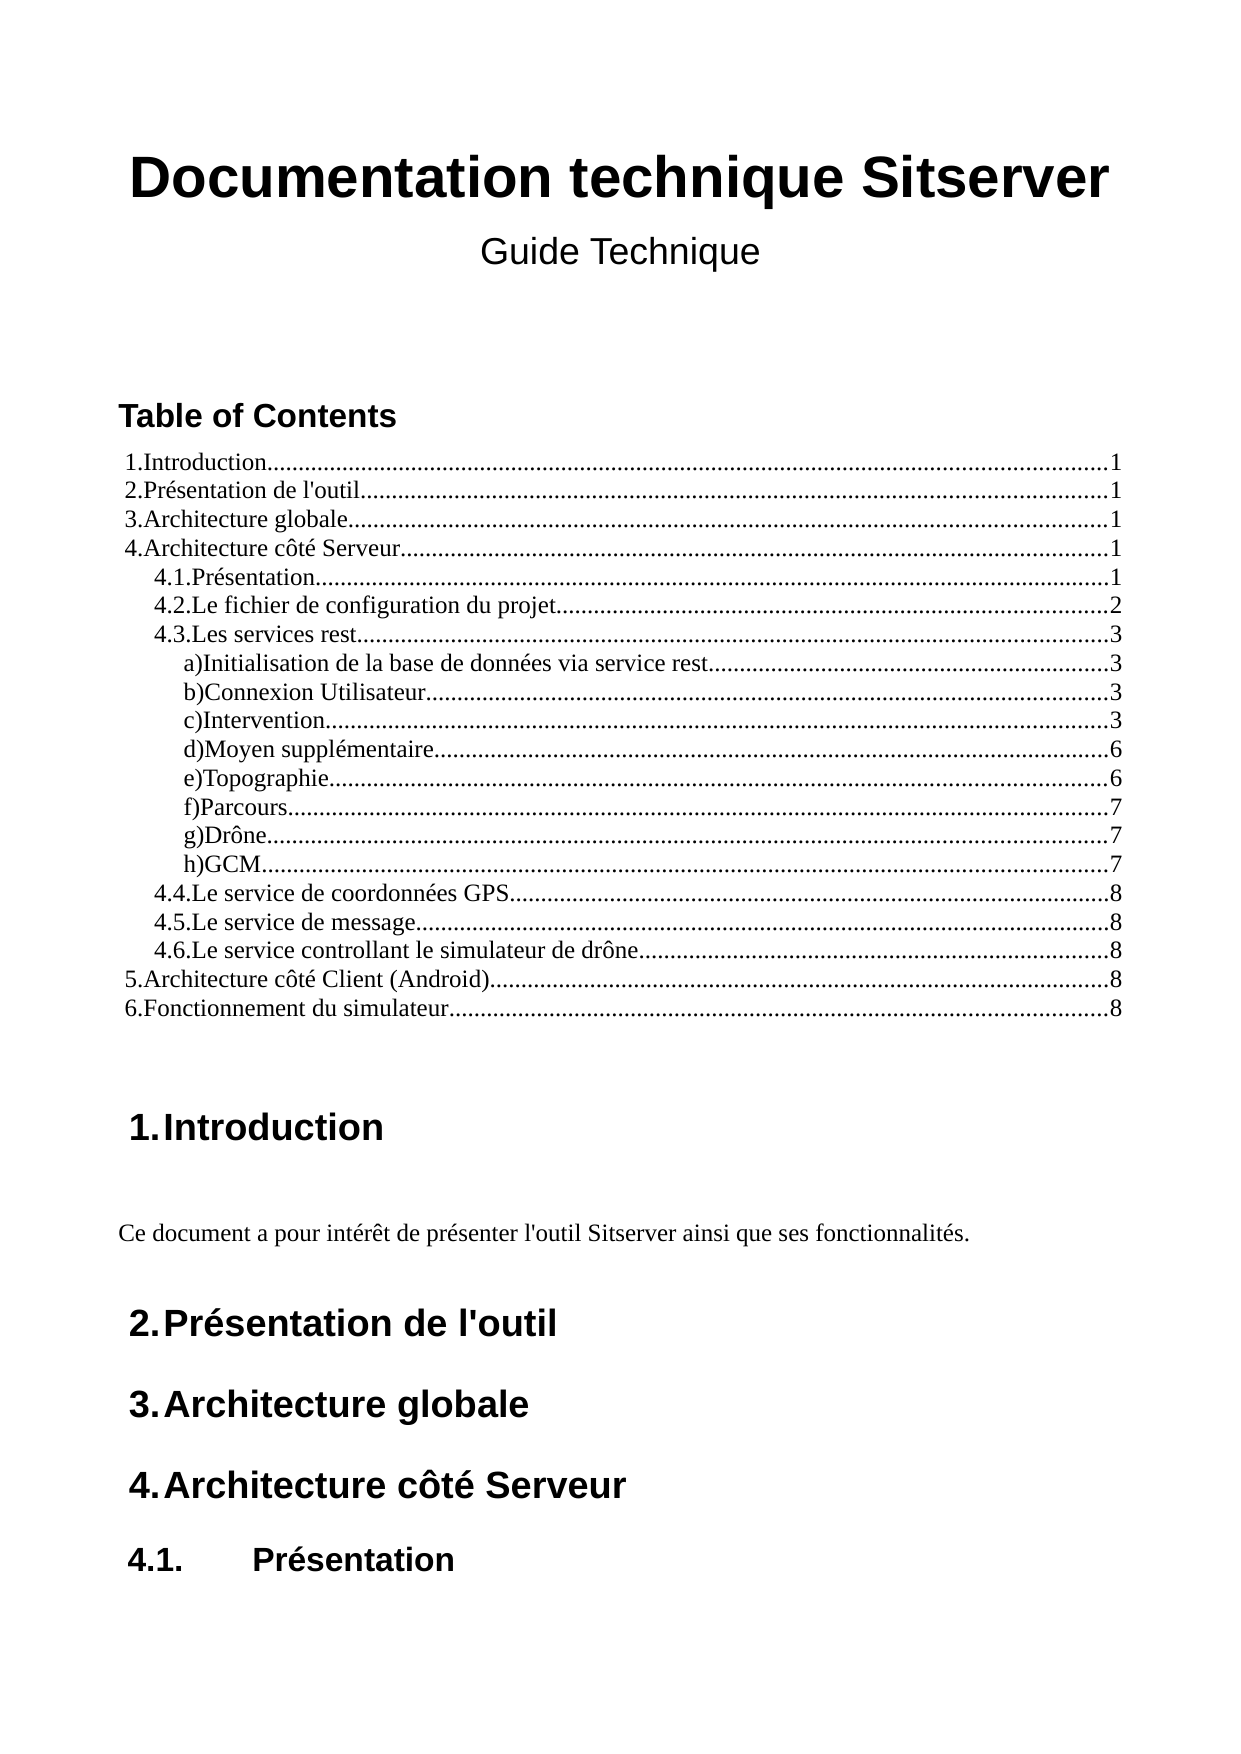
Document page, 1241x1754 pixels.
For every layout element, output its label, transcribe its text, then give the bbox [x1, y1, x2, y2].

text 5.Architecture côté Client (Android) 8 [118, 964, 1122, 993]
text g)Drône 7 [177, 821, 1122, 849]
text 4.5.Le service de message 8 [148, 907, 1122, 936]
subtitle Guide Technique [118, 229, 1122, 272]
text 4.2.Le fichier de configuration du projet 2 [148, 591, 1122, 619]
text b)Connexion Utilisateur 3 [177, 677, 1122, 706]
subtitle Architecture globale [118, 1382, 1122, 1425]
subtitle Présentation de l'outil [118, 1300, 1122, 1344]
text d)Moyen supplémentaire 6 [177, 734, 1122, 763]
text c)Intervention 3 [177, 706, 1122, 734]
text 1.Introduction 1 [118, 447, 1122, 476]
text 4.4.Le service de coordonnées GPS 8 [148, 878, 1122, 907]
text f)Parcours 7 [177, 792, 1122, 821]
text 2.Présentation de l'outil 1 [118, 476, 1122, 504]
text 3.Architecture globale 1 [118, 504, 1122, 533]
text h)GCM 7 [177, 849, 1122, 878]
text e)Topographie 6 [177, 763, 1122, 792]
text 4.Architecture côté Serveur 1 [118, 533, 1122, 562]
text 4.1.Présentation 1 [148, 562, 1122, 591]
text 4.3.Les services rest 3 [148, 619, 1122, 648]
subtitle Présentation [118, 1540, 1122, 1578]
text 6.Fonctionnement du simulateur 8 [118, 993, 1122, 1022]
subtitle Table of Contents [118, 396, 1122, 434]
text Ce document a pour intérêt de présenter l'outil Sitserver ainsi que ses fonctionnalités. [118, 1218, 1122, 1247]
title Documentation technique Sitserver [118, 143, 1122, 210]
subtitle Architecture côté Serveur [118, 1463, 1122, 1506]
text a)Initialisation de la base de données via service rest 3 [177, 648, 1122, 677]
subtitle Introduction [118, 1104, 1122, 1148]
text 4.6.Le service controllant le simulateur de drône 8 [148, 936, 1122, 964]
